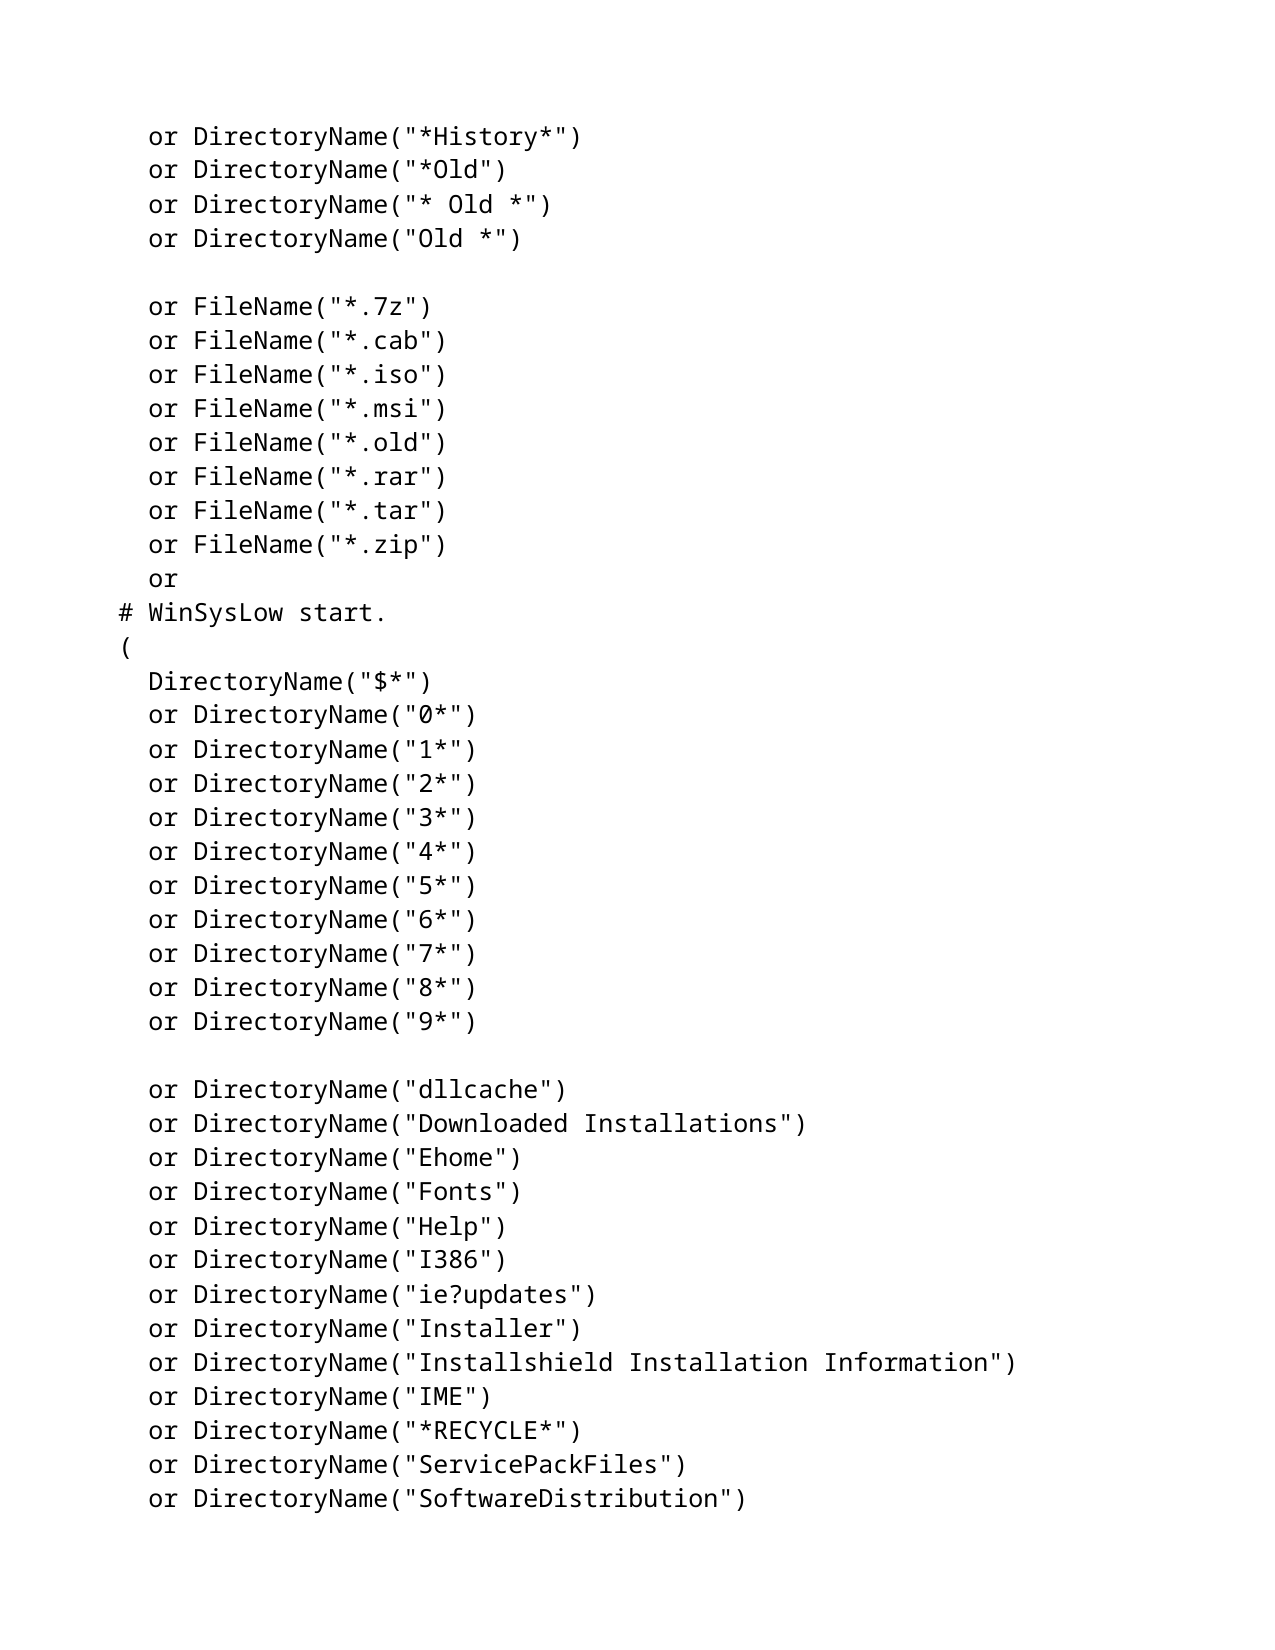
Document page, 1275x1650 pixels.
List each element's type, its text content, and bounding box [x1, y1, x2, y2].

text or DirectoryName("Help") [118, 1208, 1157, 1242]
text or DirectoryName("Fonts") [118, 1174, 1157, 1208]
text or DirectoryName("ServicePackFiles") [118, 1447, 1157, 1481]
text or DirectoryName("7*") [118, 936, 1157, 970]
text or FileName("*.cab") [118, 322, 1157, 357]
text or DirectoryName("Ehome") [118, 1140, 1157, 1174]
text or FileName("*.7z") [118, 288, 1157, 322]
text or DirectoryName("5*") [118, 867, 1157, 902]
text or DirectoryName("*RECYCLE*") [118, 1412, 1157, 1447]
text or DirectoryName("0*") [118, 697, 1157, 731]
text DirectoryName("$*") [118, 663, 1157, 697]
text or [118, 561, 1157, 595]
text or DirectoryName("8*") [118, 970, 1157, 1004]
text ( [118, 629, 1157, 663]
text or DirectoryName("4*") [118, 833, 1157, 867]
text or DirectoryName("ie?updates") [118, 1276, 1157, 1310]
text or DirectoryName("Downloaded Installations") [118, 1106, 1157, 1140]
text or FileName("*.rar") [118, 459, 1157, 493]
text or DirectoryName("Installer") [118, 1310, 1157, 1344]
text or DirectoryName("2*") [118, 765, 1157, 799]
text or DirectoryName("IME") [118, 1378, 1157, 1412]
text or FileName("*.iso") [118, 357, 1157, 391]
text or DirectoryName("9*") [118, 1004, 1157, 1038]
text or FileName("*.zip") [118, 527, 1157, 561]
text or FileName("*.msi") [118, 391, 1157, 425]
text or DirectoryName("Old *") [118, 220, 1157, 254]
text or DirectoryName("6*") [118, 902, 1157, 936]
text or DirectoryName("Installshield Installation Information") [118, 1344, 1157, 1378]
text or DirectoryName("* Old *") [118, 186, 1157, 220]
text # WinSysLow start. [118, 595, 1157, 629]
text or DirectoryName("*Old") [118, 152, 1157, 186]
text or DirectoryName("dllcache") [118, 1072, 1157, 1106]
text or FileName("*.tar") [118, 493, 1157, 527]
text or DirectoryName("I386") [118, 1242, 1157, 1276]
text or DirectoryName("SoftwareDistribution") [118, 1481, 1157, 1515]
text or FileName("*.old") [118, 425, 1157, 459]
text or DirectoryName("3*") [118, 799, 1157, 833]
text or DirectoryName("*History*") [118, 118, 1157, 152]
text or DirectoryName("1*") [118, 731, 1157, 765]
